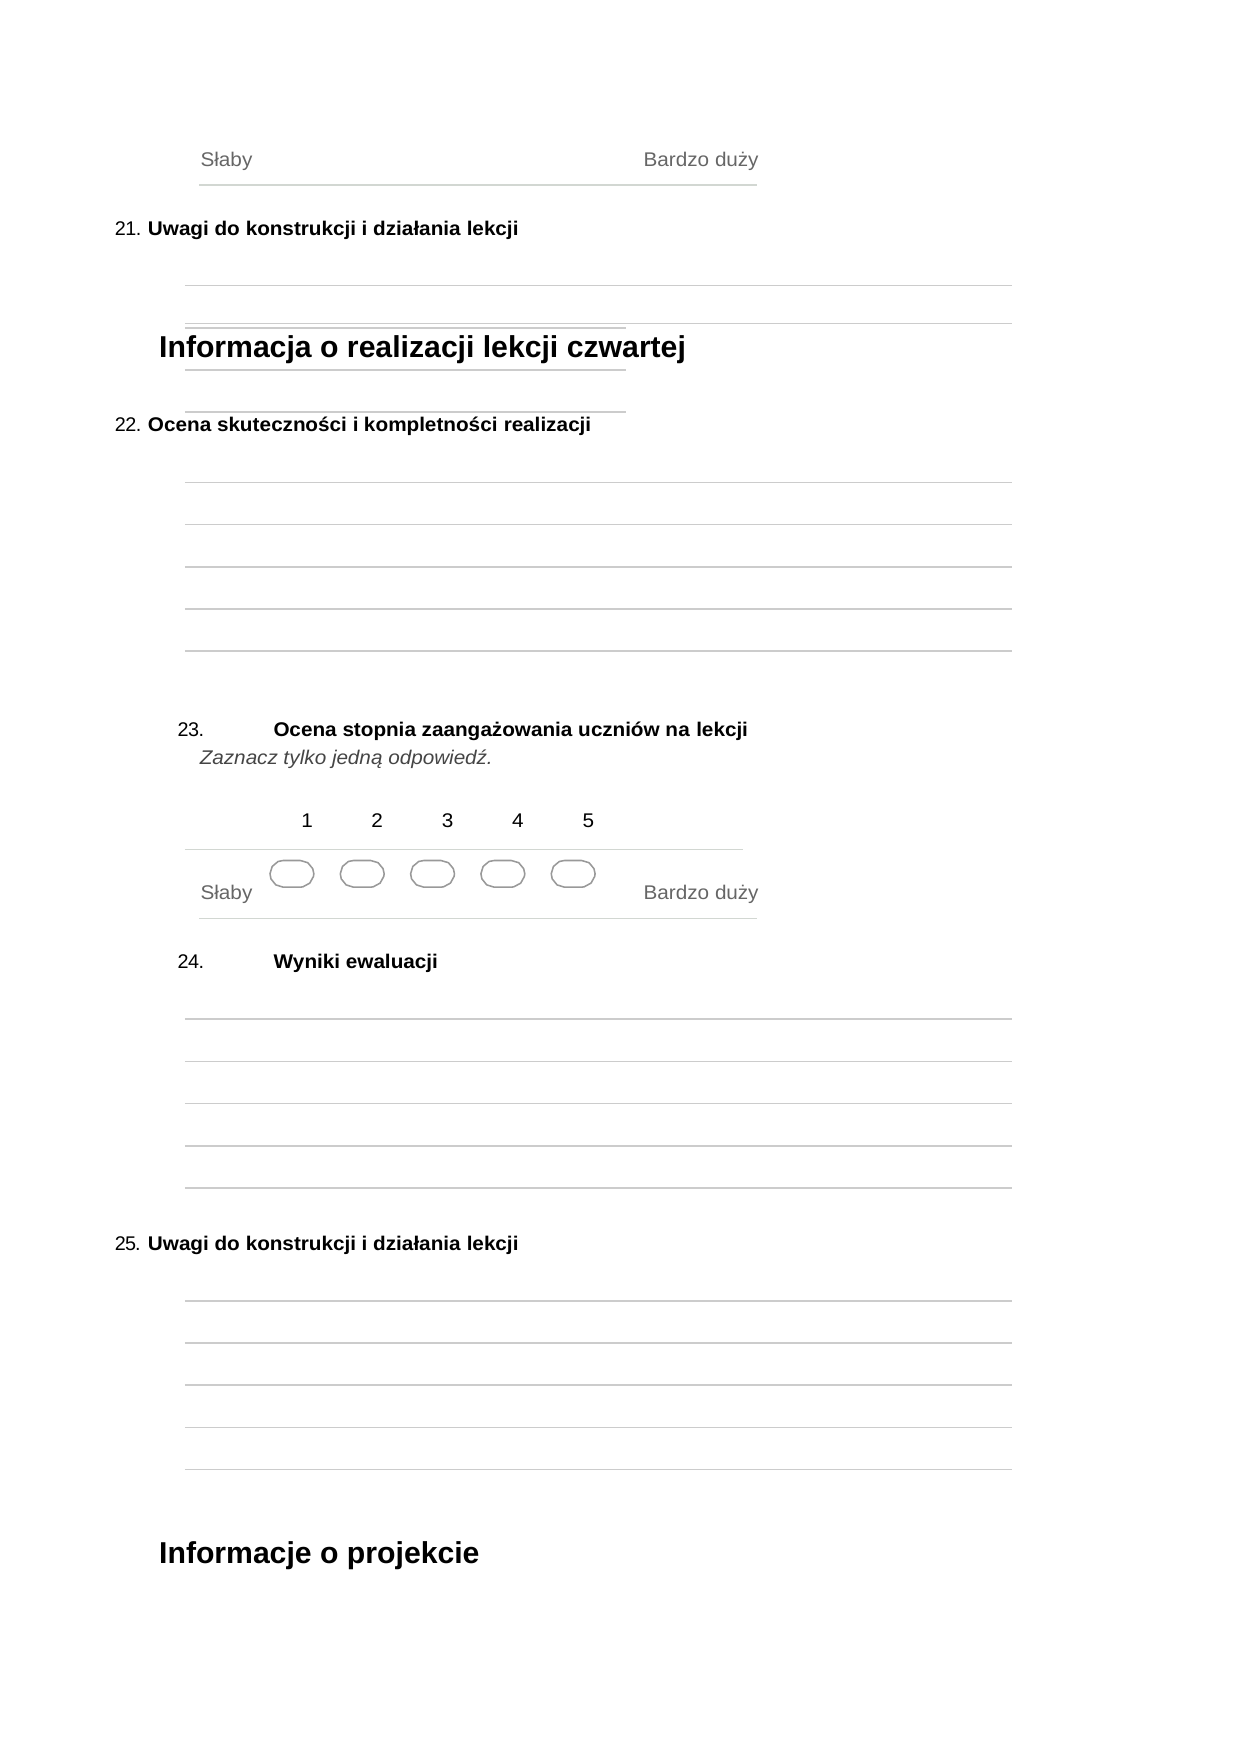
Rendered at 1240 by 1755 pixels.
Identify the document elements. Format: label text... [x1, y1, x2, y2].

text Słaby Bardzo duży [200, 881, 1092, 904]
list Uwagi do konstrukcji i działania lekcji [114, 216, 1092, 239]
text Zaznacz tylko jedną odpowiedź. [199, 746, 1092, 769]
text Słaby Bardzo duży [200, 148, 1092, 170]
list Wyniki ewaluacji [177, 950, 1092, 973]
subtitle Informacja o realizacji lekcji czwartej [159, 309, 1092, 363]
list Ocena skuteczności i kompletności realizacji [114, 403, 1092, 436]
text 1 2 3 4 5 [301, 808, 1092, 831]
list Uwagi do konstrukcji i działania lekcji [114, 1232, 1092, 1254]
subtitle Informacje o projekcie [159, 1535, 1092, 1570]
list Ocena stopnia zaangażowania uczniów na lekcji [177, 718, 1092, 741]
